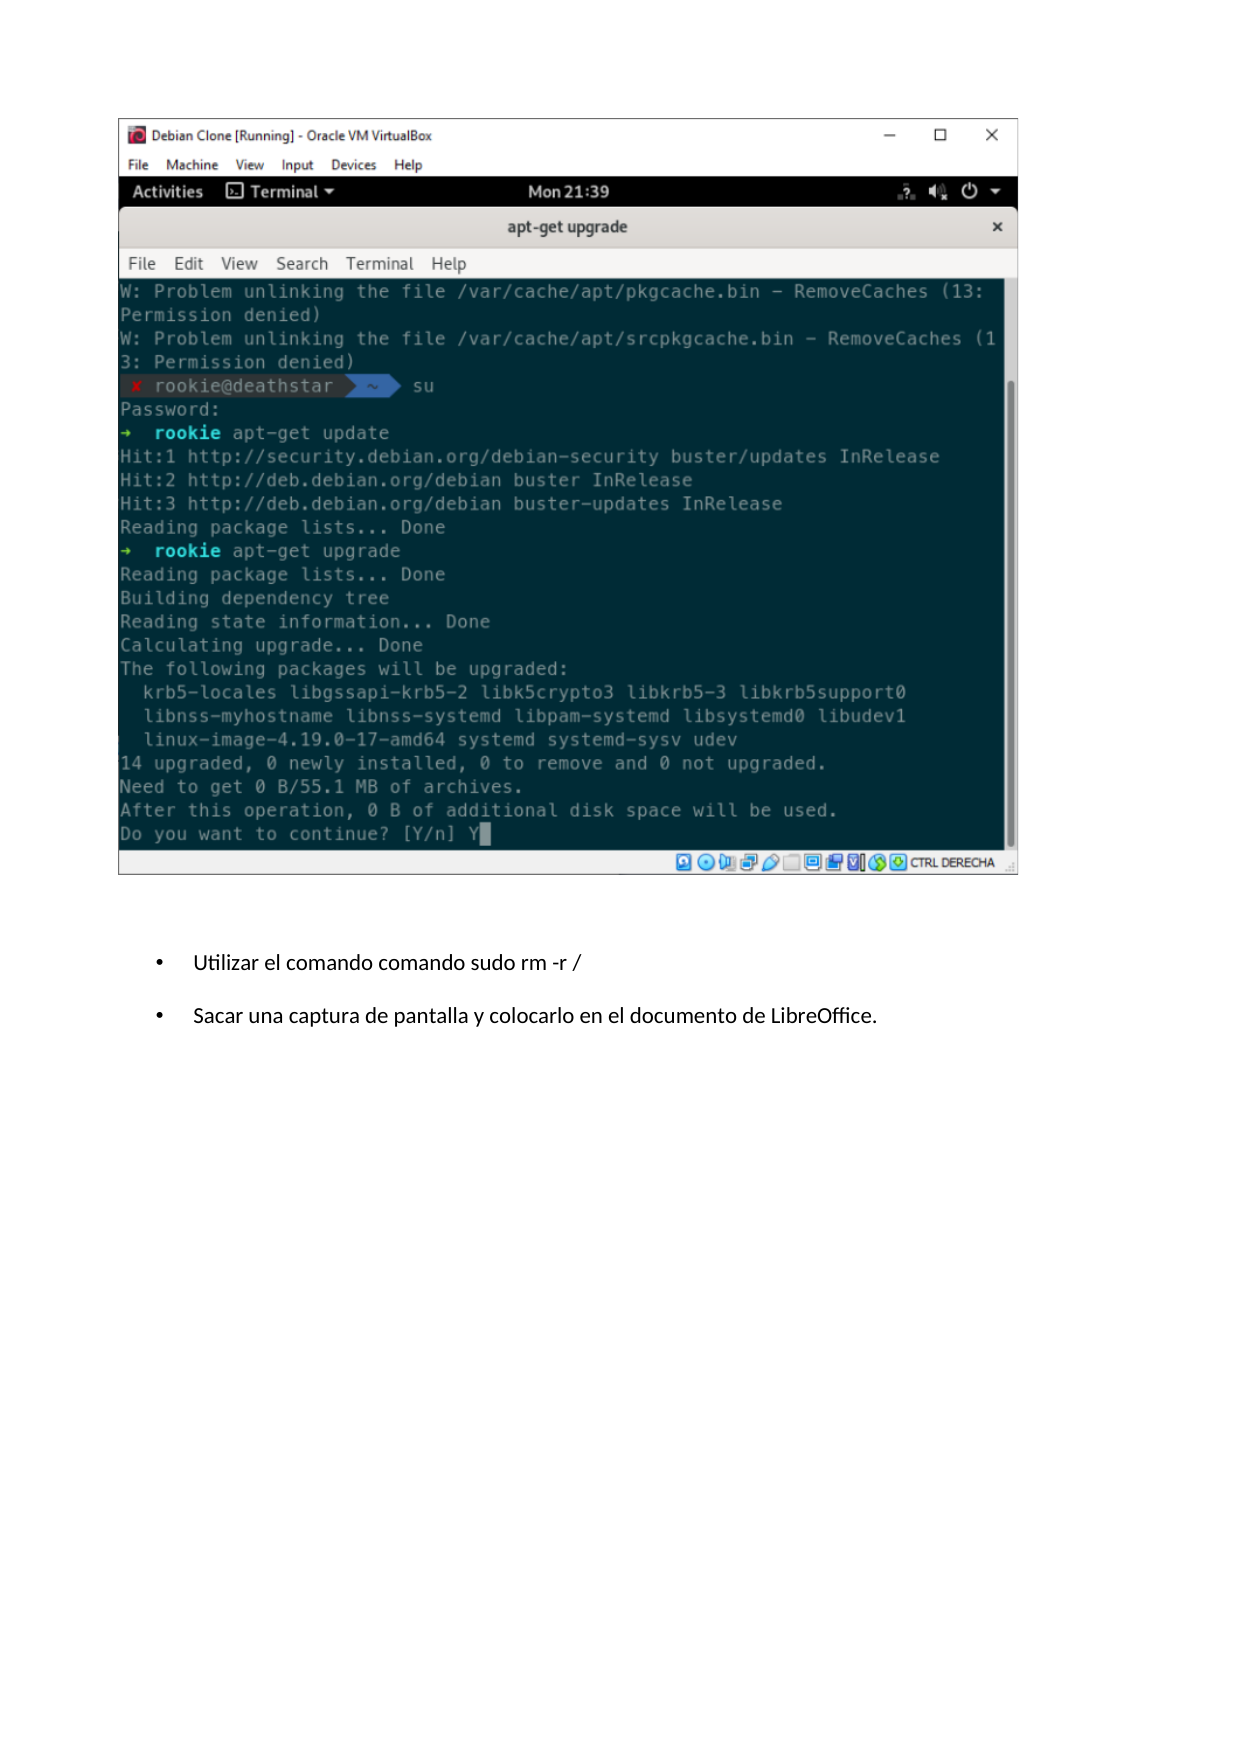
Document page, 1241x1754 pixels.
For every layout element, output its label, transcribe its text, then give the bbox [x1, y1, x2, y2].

list Utilizar el comando comando sudo rm -r / [156, 948, 1122, 976]
list Sacar una captura de pantalla y colocarlo en el documento de LibreOffice. [156, 1001, 1122, 1029]
